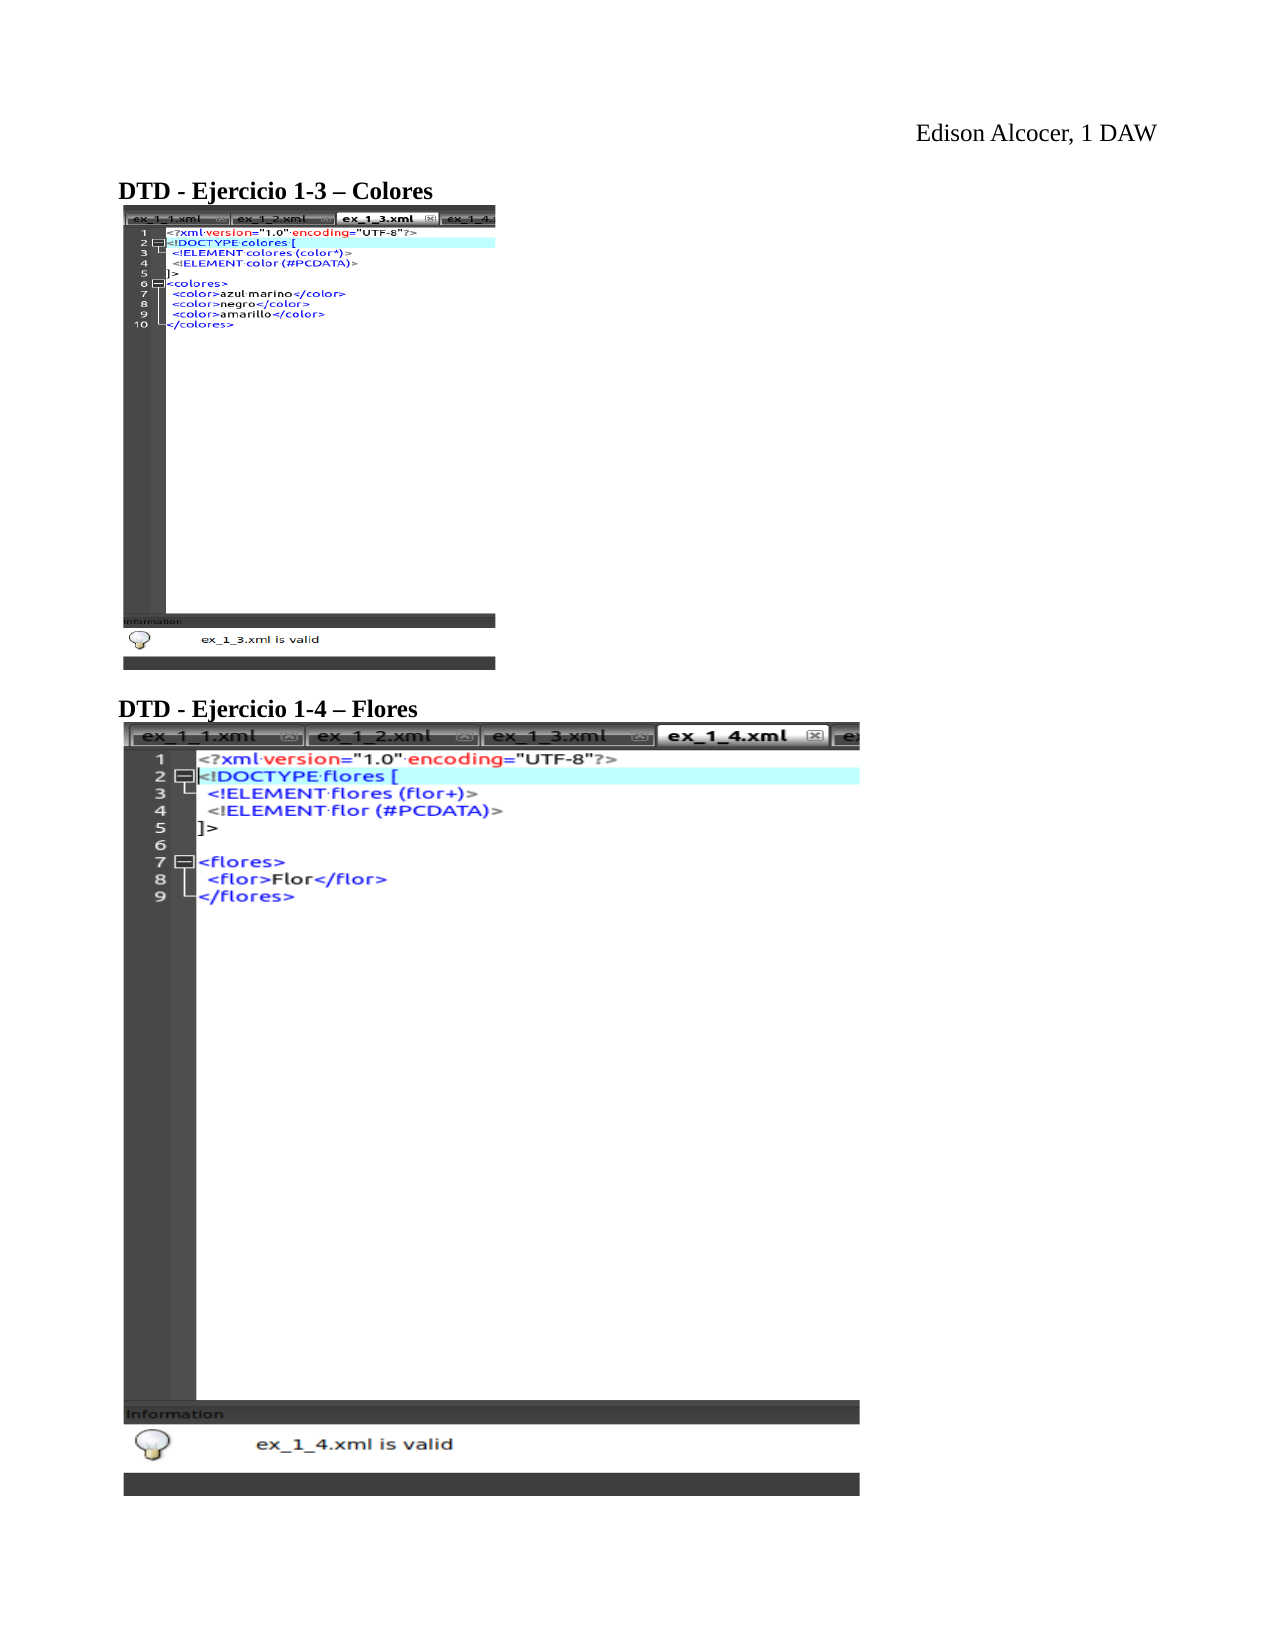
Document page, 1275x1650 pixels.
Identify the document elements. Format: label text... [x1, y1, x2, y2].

text DTD - Ejercicio 1-4 – Flores [118, 694, 1157, 723]
text DTD - Ejercicio 1-3 – Colores [118, 176, 1157, 205]
picture [123, 205, 496, 670]
picture [123, 722, 860, 1496]
